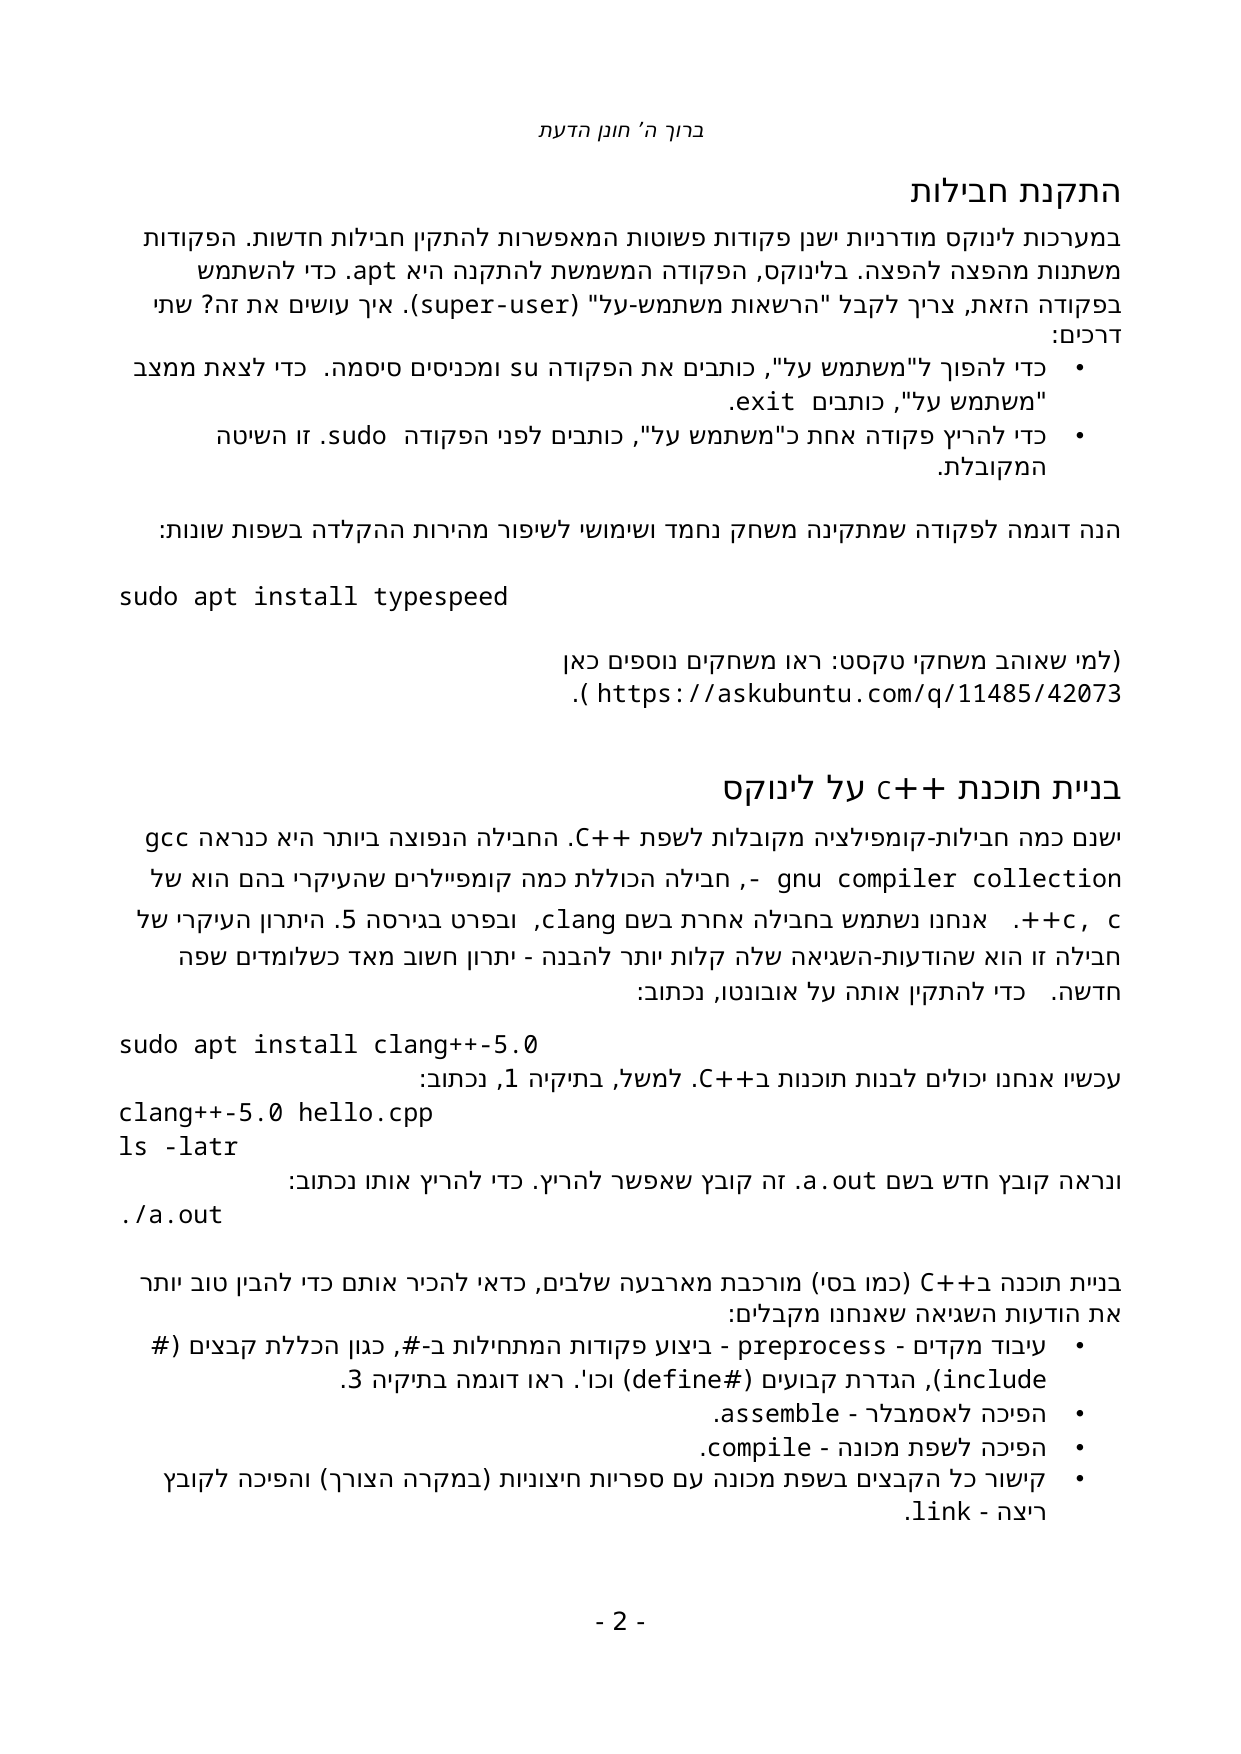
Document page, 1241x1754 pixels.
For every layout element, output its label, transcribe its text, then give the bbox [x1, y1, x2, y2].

list כדי להפוך ל"משתמש על", כותבים את הפקודה su ומכניסים סיסמה. כדי לצאת ממצב "משתמש על", כותבים exit. [118, 350, 1084, 418]
list הפיכה לשפת מכונה - compile. [118, 1430, 1084, 1464]
text sudo apt install clang++-5.0 [118, 1026, 1122, 1060]
subtitle התקנת חבילות [118, 172, 1122, 211]
text sudo apt install typespeed [118, 578, 1122, 612]
text ונראה קובץ חדש בשם a.out. זה קובץ שאפשר להריץ. כדי להריץ אותו נכתוב: [118, 1162, 1122, 1197]
list הפיכה לאסמבלר - assemble. [118, 1396, 1084, 1430]
list כדי להריץ פקודה אחת כ"משתמש על", כותבים לפני הפקודה sudo. זו השיטה המקובלת. [118, 418, 1084, 481]
text ls -latr [118, 1128, 1122, 1162]
text clang++-5.0 hello.cpp [118, 1094, 1122, 1128]
text ישנם כמה חבילות-קומפילציה מקובלות לשפת ++C. החבילה הנפוצה ביותר היא כנראה gcc - gnu compiler collection, חבילה הכוללת כמה קומפיילרים שהעיקרי בהם הוא של c, c++. אנחנו נשתמש בחבילה אחרת בשם clang, ובפרט בגירסה 5. היתרון העיקרי של חבילה זו הוא שהודעות-השגיאה שלה קלות יותר להבנה - יתרון חשוב מאד כשלומדים שפה חדשה. כדי להתקין אותה על אובונטו, נכתוב: [118, 820, 1122, 1006]
subtitle בניית תוכנת ++C על לינוקס [118, 769, 1122, 808]
text ./a.out [118, 1197, 1122, 1231]
text במערכות לינוקס מודרניות ישנן פקודות פשוטות המאפשרות להתקין חבילות חדשות. הפקודות משתנות מהפצה להפצה. בלינוקס, הפקודה המשמשת להתקנה היא apt. כדי להשתמש בפקודה הזאת, צריך לקבל "הרשאות משתמש-על" (super-user). איך עושים את זה? שתי דרכים: [118, 223, 1122, 350]
text בניית תוכנה ב++C (כמו בסי) מורכבת מארבעה שלבים, כדאי להכיר אותם כדי להבין טוב יותר את הודעות השגיאה שאנחנו מקבלים: [118, 1265, 1122, 1328]
text הנה דוגמה לפקודה שמתקינה משחק נחמד ושימושי לשיפור מהירות ההקלדה בשפות שונות: [118, 515, 1122, 544]
text עכשיו אנחנו יכולים לבנות תוכנות ב++C. למשל, בתיקיה 1, נכתוב: [118, 1060, 1122, 1094]
text (למי שאוהב משחקי טקסט: ראו משחקים נוספים כאן https://askubuntu.com/q/11485/42073 ). [118, 646, 1122, 710]
list קישור כל הקבצים בשפת מכונה עם ספריות חיצוניות (במקרה הצורך) והפיכה לקובץ ריצה - link. [118, 1464, 1084, 1527]
list עיבוד מקדים - preprocess - ביצוע פקודות המתחילות ב-#, כגון הכללת קבצים (#include), הגדרת קבועים (#define) וכו'. ראו דוגמה בתיקיה 3. [118, 1328, 1084, 1396]
